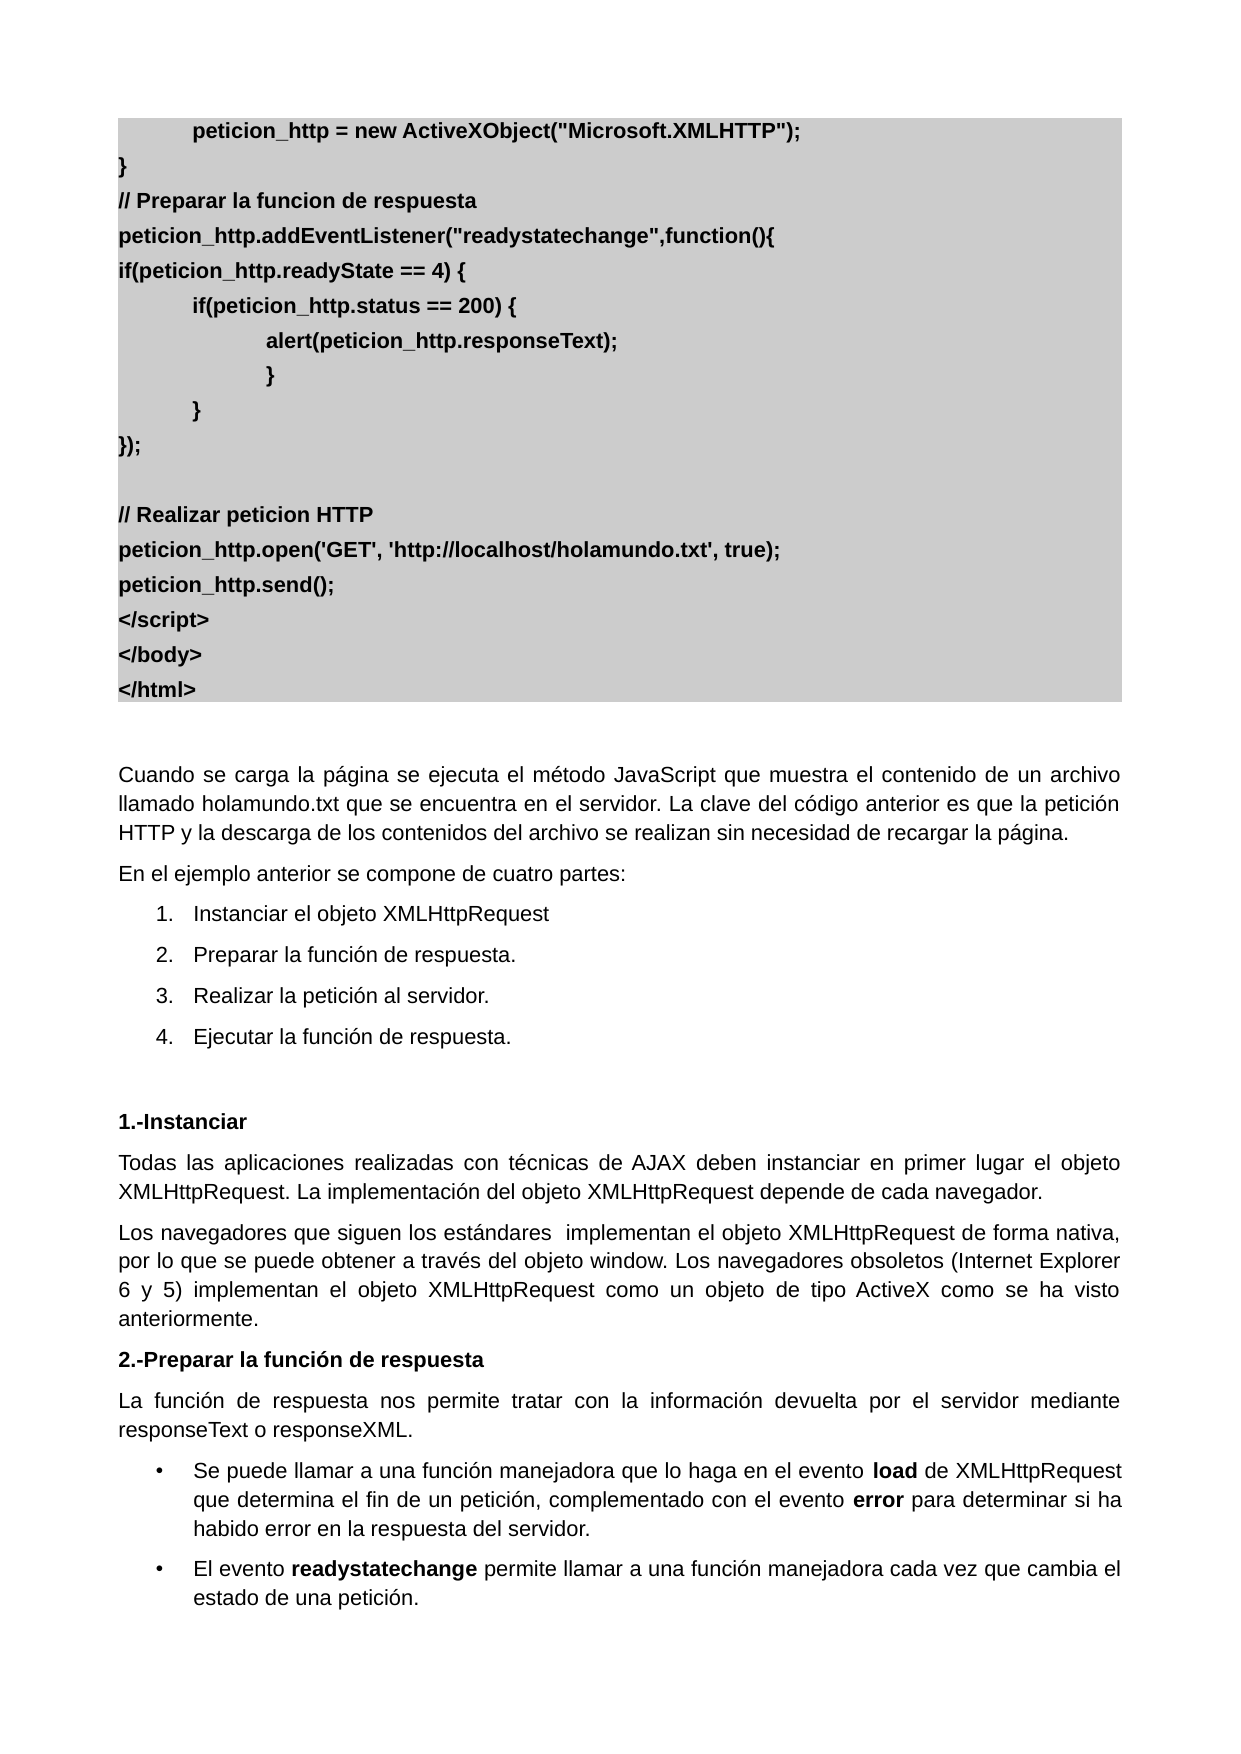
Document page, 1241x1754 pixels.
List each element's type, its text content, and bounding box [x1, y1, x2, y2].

text 2.-Preparar la función de respuesta [118, 1347, 1122, 1372]
list Ejecutar la función de respuesta. [156, 1023, 1122, 1049]
text </body> [118, 642, 1122, 667]
text </script> [118, 607, 1122, 632]
text En el ejemplo anterior se compone de cuatro partes: [118, 861, 1122, 886]
list Realizar la petición al servidor. [156, 983, 1122, 1008]
text if(peticion_http.status == 200) { [118, 293, 1122, 318]
text peticion_http.addEventListener("readystatechange",function(){ [118, 223, 1122, 248]
list Instanciar el objeto XMLHttpRequest [156, 901, 1122, 927]
text peticion_http = new ActiveXObject("Microsoft.XMLHTTP"); [118, 118, 1122, 143]
text 1.-Instanciar [118, 1109, 1122, 1134]
text // Preparar la funcion de respuesta [118, 188, 1122, 213]
text Todas las aplicaciones realizadas con técnicas de AJAX deben instanciar en primer lugar el objeto XMLHttpRequest. La implementación del objeto XMLHttpRequest depende de cada navegador. [118, 1150, 1122, 1204]
text }); [118, 432, 1122, 457]
text if(peticion_http.readyState == 4) { [118, 258, 1122, 283]
text Cuando se carga la página se ejecuta el método JavaScript que muestra el contenido de un archivo llamado holamundo.txt que se encuentra en el servidor. La clave del código anterior es que la petición HTTP y la descarga de los contenidos del archivo se realizan sin necesidad de recargar la página. [118, 762, 1122, 845]
text La función de respuesta nos permite tratar con la información devuelta por el servidor mediante responseText o responseXML. [118, 1388, 1122, 1442]
text Los navegadores que siguen los estándares implementan el objeto XMLHttpRequest de forma nativa, por lo que se puede obtener a través del objeto window. Los navegadores obsoletos (Internet Explorer 6 y 5) implementan el objeto XMLHttpRequest como un objeto de tipo ActiveX como se ha visto anteriormente. [118, 1219, 1122, 1332]
text alert(peticion_http.responseText); [118, 327, 1122, 353]
list El evento readystatechange permite llamar a una función manejadora cada vez que cambia el estado de una petición. [156, 1556, 1122, 1610]
text </html> [118, 676, 1122, 702]
text peticion_http.open('GET', 'http://localhost/holamundo.txt', true); [118, 537, 1122, 562]
text } [118, 362, 1122, 388]
text // Realizar peticion HTTP [118, 502, 1122, 527]
text peticion_http.send(); [118, 572, 1122, 597]
text } [118, 397, 1122, 422]
list Preparar la función de respuesta. [156, 942, 1122, 967]
list Se puede llamar a una función manejadora que lo haga en el evento load de XMLHttpRequest que determina el fin de un petición, complementado con el evento error para determinar si ha habido error en la respuesta del servidor. [156, 1457, 1122, 1541]
text } [118, 153, 1122, 178]
